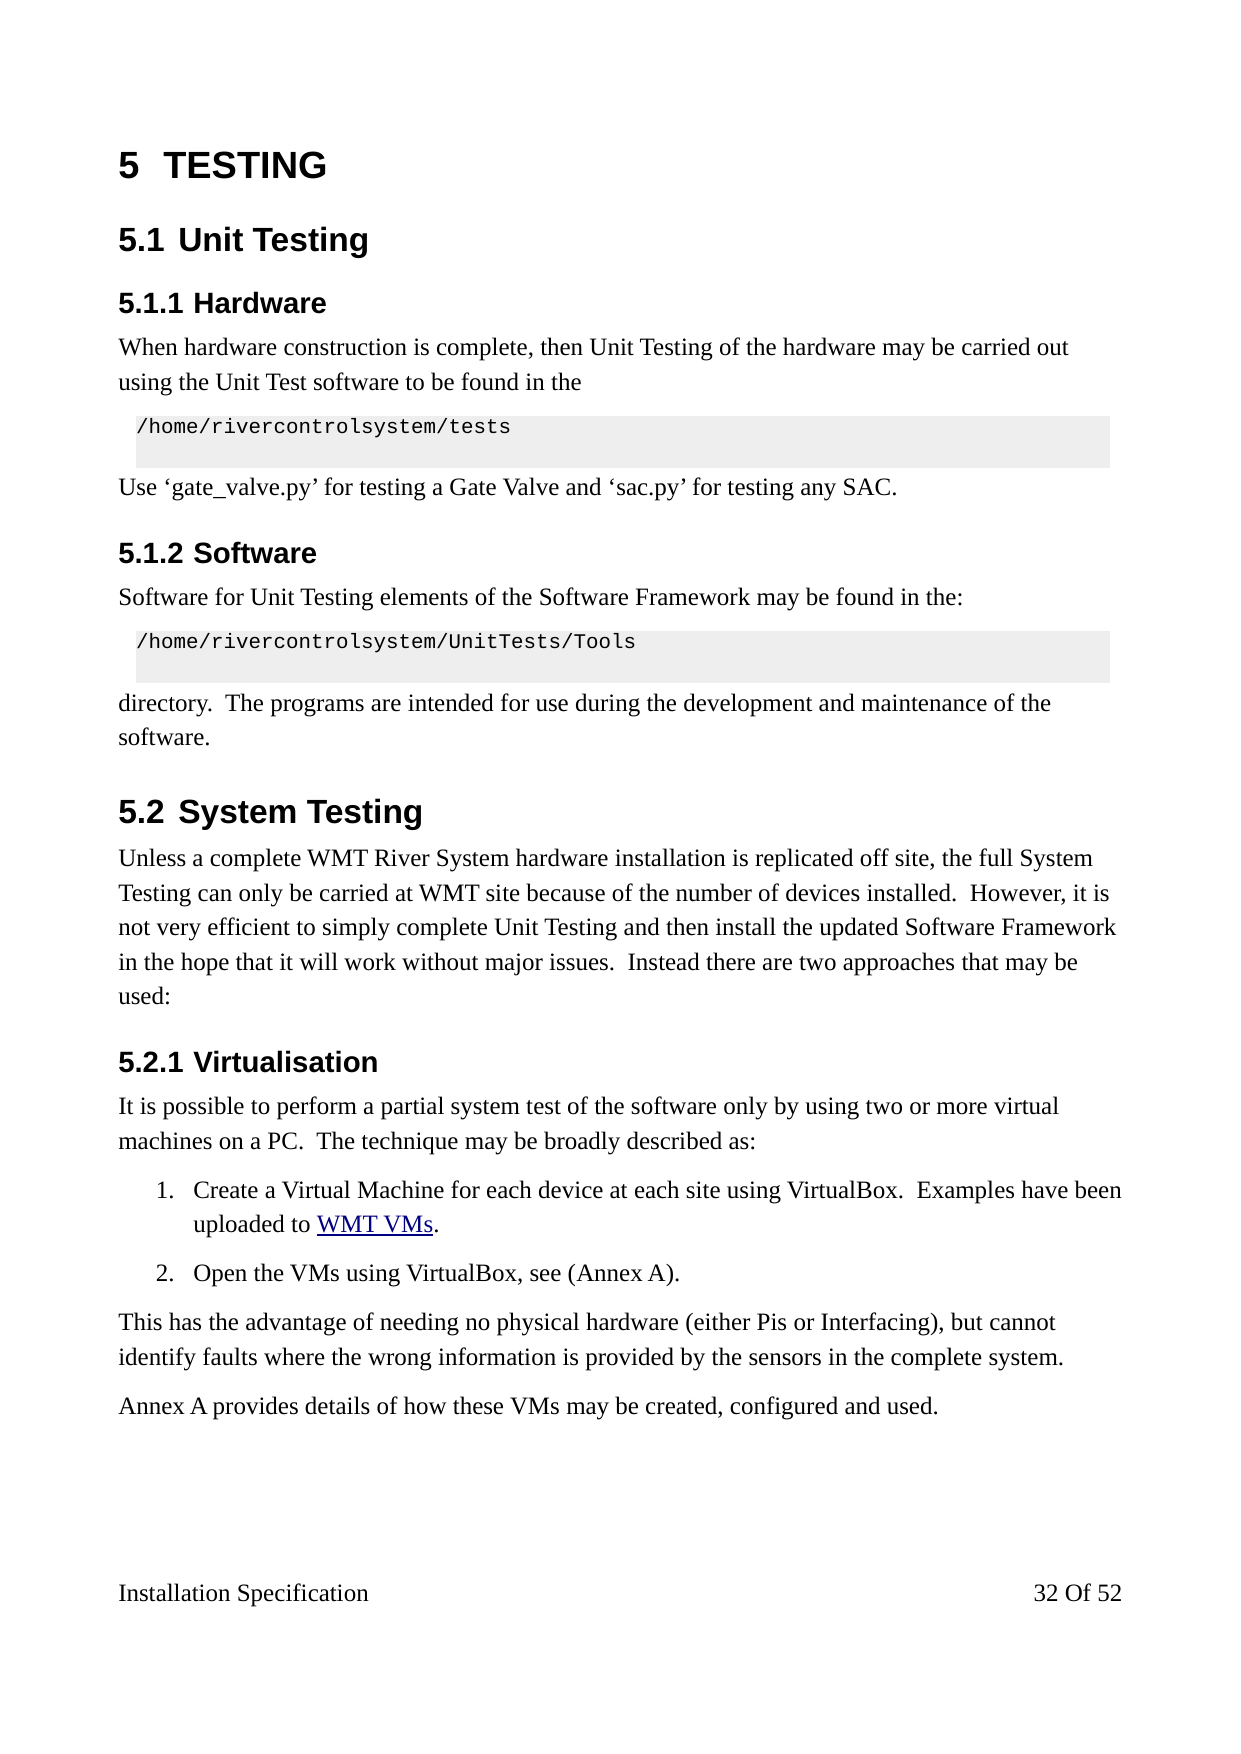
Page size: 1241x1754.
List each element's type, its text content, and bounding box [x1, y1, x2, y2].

text directory. The programs are intended for use during the development and maintenance of the software. [118, 688, 1122, 751]
subtitle TESTING [118, 143, 1122, 187]
text Unless a complete WMT River System hardware installation is replicated off site, the full System Testing can only be carried at WMT site because of the number of devices installed. However, it is not very efficient to simply complete Unit Testing and then install the updated Software Framework in the hope that it will work without major issues. Instead there are two approaches that may be used: [118, 843, 1122, 1010]
text It is possible to perform a partial system test of the software only by using two or more virtual machines on a PC. The technique may be broadly described as: [118, 1091, 1122, 1154]
text Annex A provides details of how these VMs may be created, configured and used. [118, 1391, 1122, 1420]
list Open the VMs using VirtualBox, see (Annex A). [156, 1258, 1122, 1287]
text Software for Unit Testing elements of the Software Framework may be found in the: [118, 582, 1122, 611]
text /home/rivercontrolsystem/tests [136, 416, 1110, 439]
text Use ‘gate_valve.py’ for testing a Gate Valve and ‘sac.py’ for testing any SAC. [118, 472, 1122, 501]
subtitle Virtualisation [118, 1045, 1122, 1079]
list Create a Virtual Machine for each device at each site using VirtualBox. Examples have been uploaded to WMT VMs. [156, 1175, 1122, 1238]
text /home/rivercontrolsystem/UnitTests/Tools [136, 631, 1110, 655]
subtitle Software [118, 536, 1122, 570]
subtitle System Testing [118, 792, 1122, 831]
subtitle Hardware [118, 286, 1122, 319]
text This has the advantage of needing no physical hardware (either Pis or Interfacing), but cannot identify faults where the wrong information is provided by the sensors in the complete system. [118, 1307, 1122, 1371]
subtitle Unit Testing [118, 220, 1122, 259]
text When hardware construction is complete, then Unit Testing of the hardware may be carried out using the Unit Test software to be found in the [118, 332, 1122, 395]
